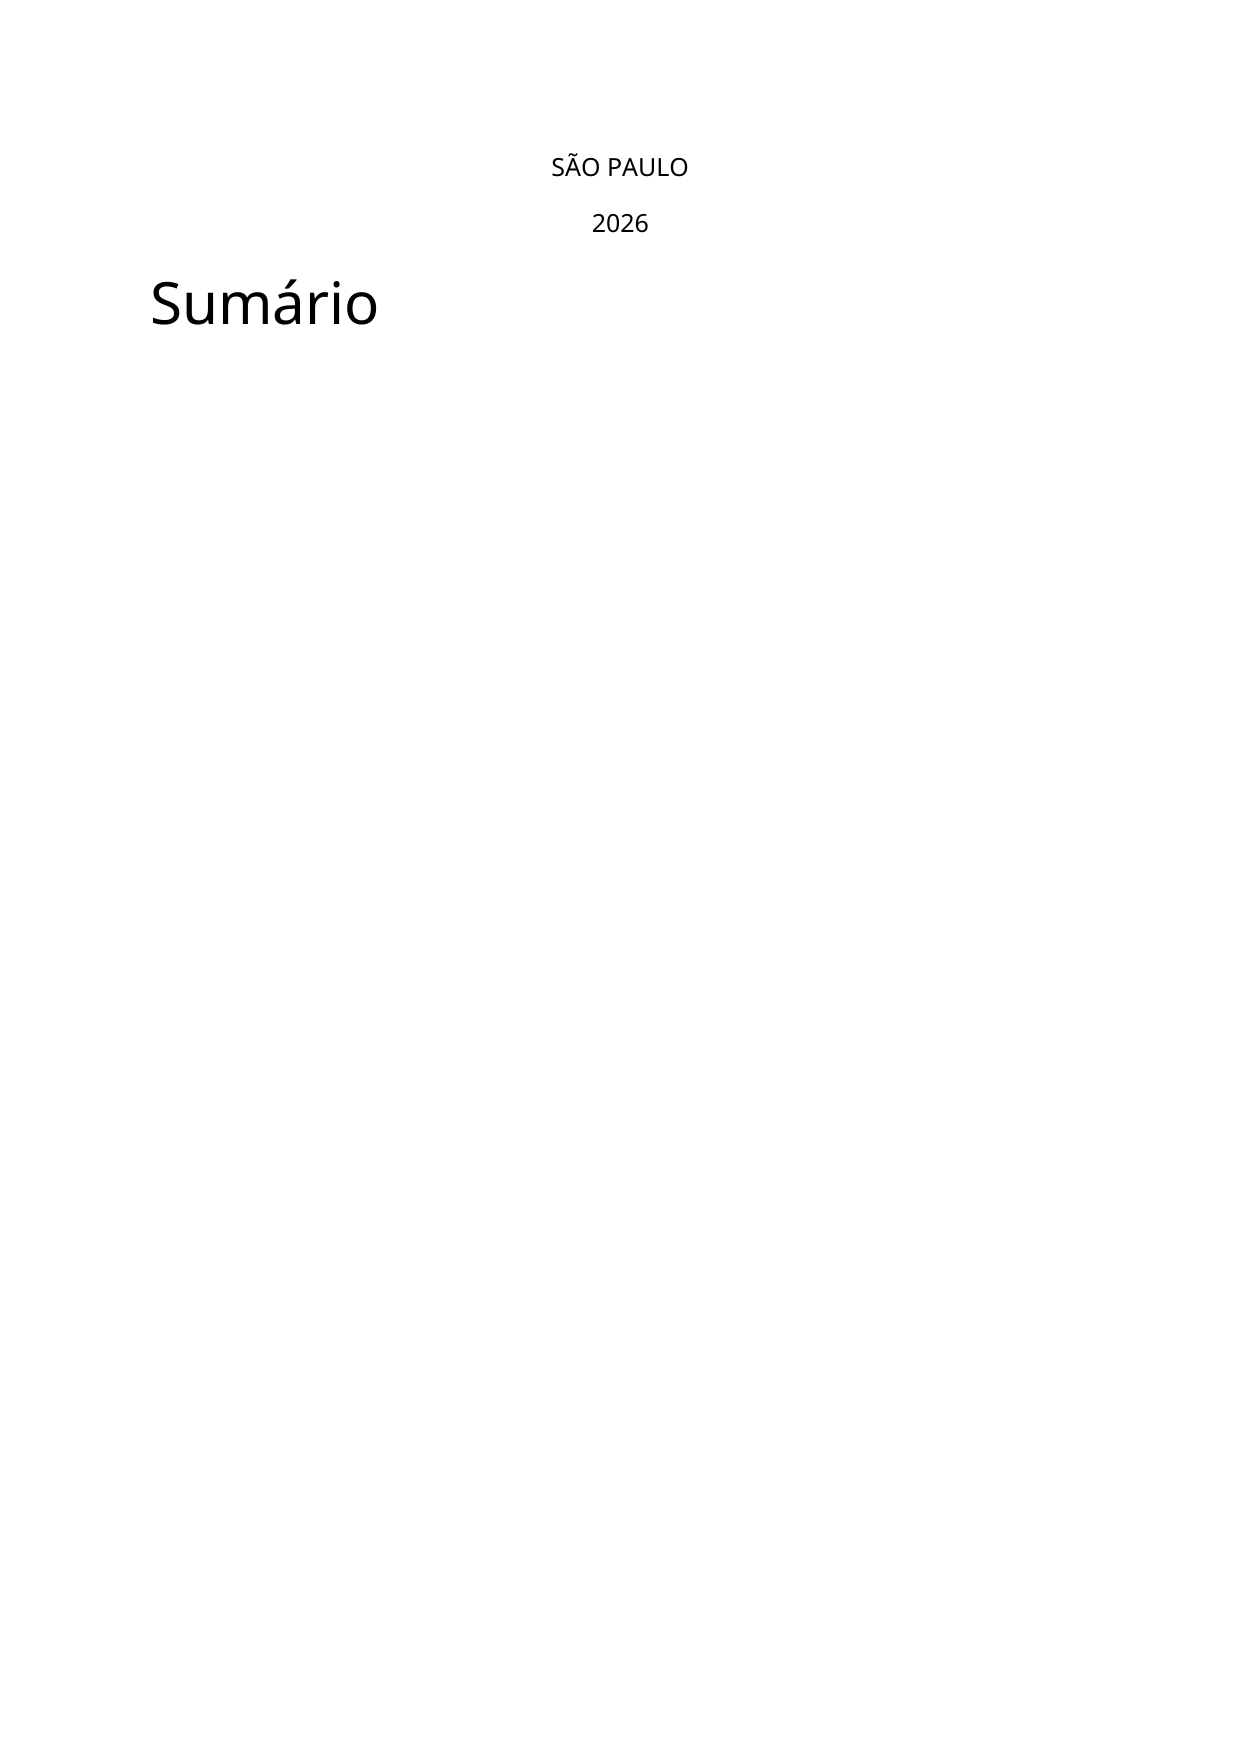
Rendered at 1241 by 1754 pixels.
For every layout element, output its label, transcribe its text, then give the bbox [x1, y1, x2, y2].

text 2026 [150, 206, 1090, 240]
text Sumário [150, 262, 1090, 342]
text SÃO PAULO [150, 150, 1090, 184]
